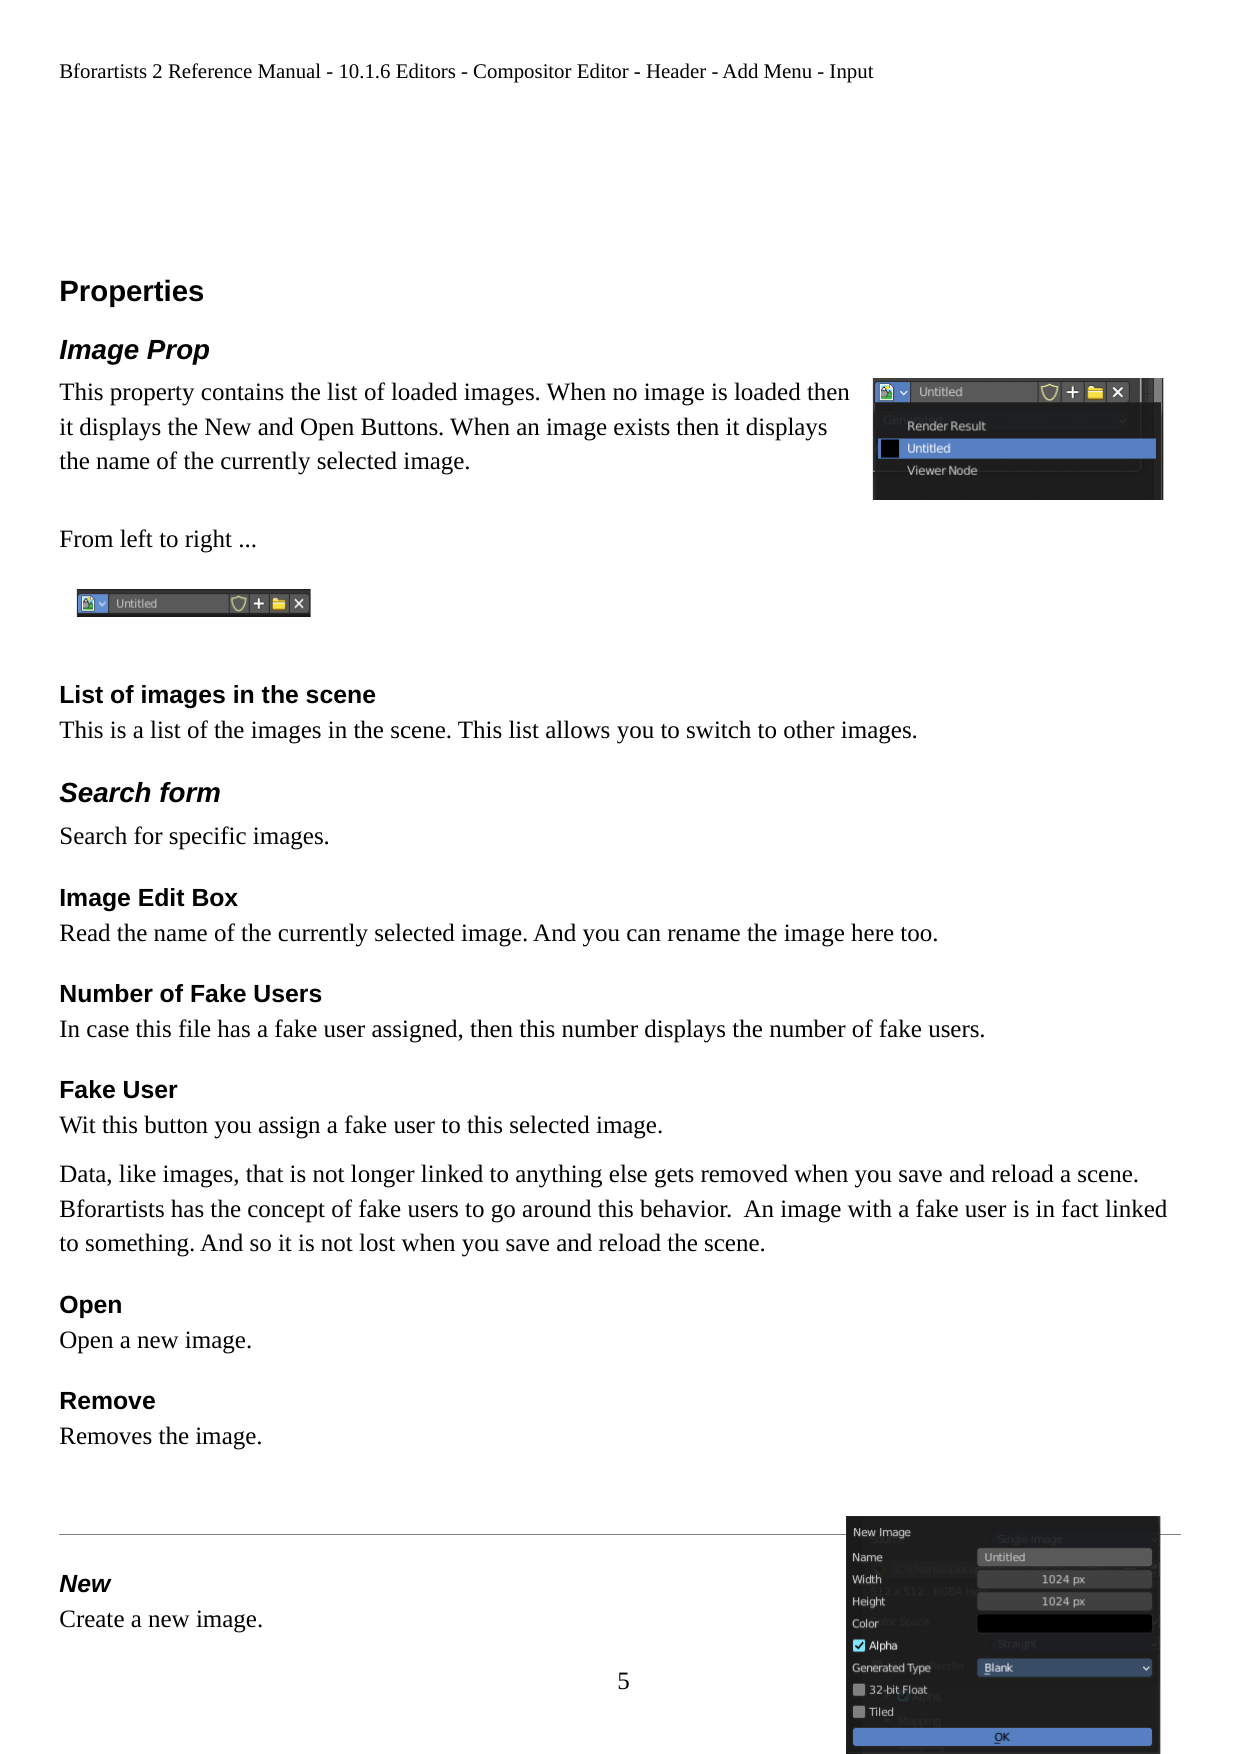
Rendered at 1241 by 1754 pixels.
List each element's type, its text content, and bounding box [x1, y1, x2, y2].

subtitle Search form [59, 777, 1181, 809]
text Removes the image. [59, 1421, 1181, 1450]
picture [872, 378, 1164, 500]
subtitle Image Prop [59, 333, 1181, 365]
subtitle [1161, 1569, 1181, 1598]
text Create a new image. [59, 1604, 846, 1633]
text This is a list of the images in the scene. This list allows you to switch to other images. [59, 715, 1181, 744]
text [1161, 1604, 1181, 1633]
subtitle Fake User [59, 1076, 1181, 1104]
subtitle Open [59, 1290, 1181, 1318]
subtitle Image Edit Box [59, 883, 1181, 911]
text In case this file has a fake user assigned, then this number displays the number of fake users. [59, 1014, 1181, 1043]
text Open a new image. [59, 1325, 1181, 1353]
text Data, like images, that is not longer linked to anything else gets removed when you save and reload a scene. Bforartists has the concept of fake users to go around this behavior. An image with a fake user is in fact linked to something. And so it is not lost when you save and reload the scene. [59, 1159, 1181, 1257]
text This property contains the list of loaded images. When no image is loaded then it displays the New and Open Buttons. When an image exists then it displays the name of the currently selected image. [59, 377, 1181, 475]
subtitle Properties [59, 274, 1181, 308]
text Wit this button you assign a fake user to this selected image. [59, 1110, 1181, 1139]
subtitle Number of Fake Users [59, 979, 1181, 1008]
subtitle New [59, 1569, 846, 1598]
picture [846, 1516, 1161, 1754]
subtitle Remove [59, 1386, 1181, 1415]
text From left to right ... [59, 524, 1181, 553]
text Search for specific images. [59, 821, 1181, 850]
subtitle List of images in the scene [59, 681, 1181, 709]
text Read the name of the currently selected image. And you can rename the image here too. [59, 918, 1181, 946]
picture [76, 589, 311, 617]
